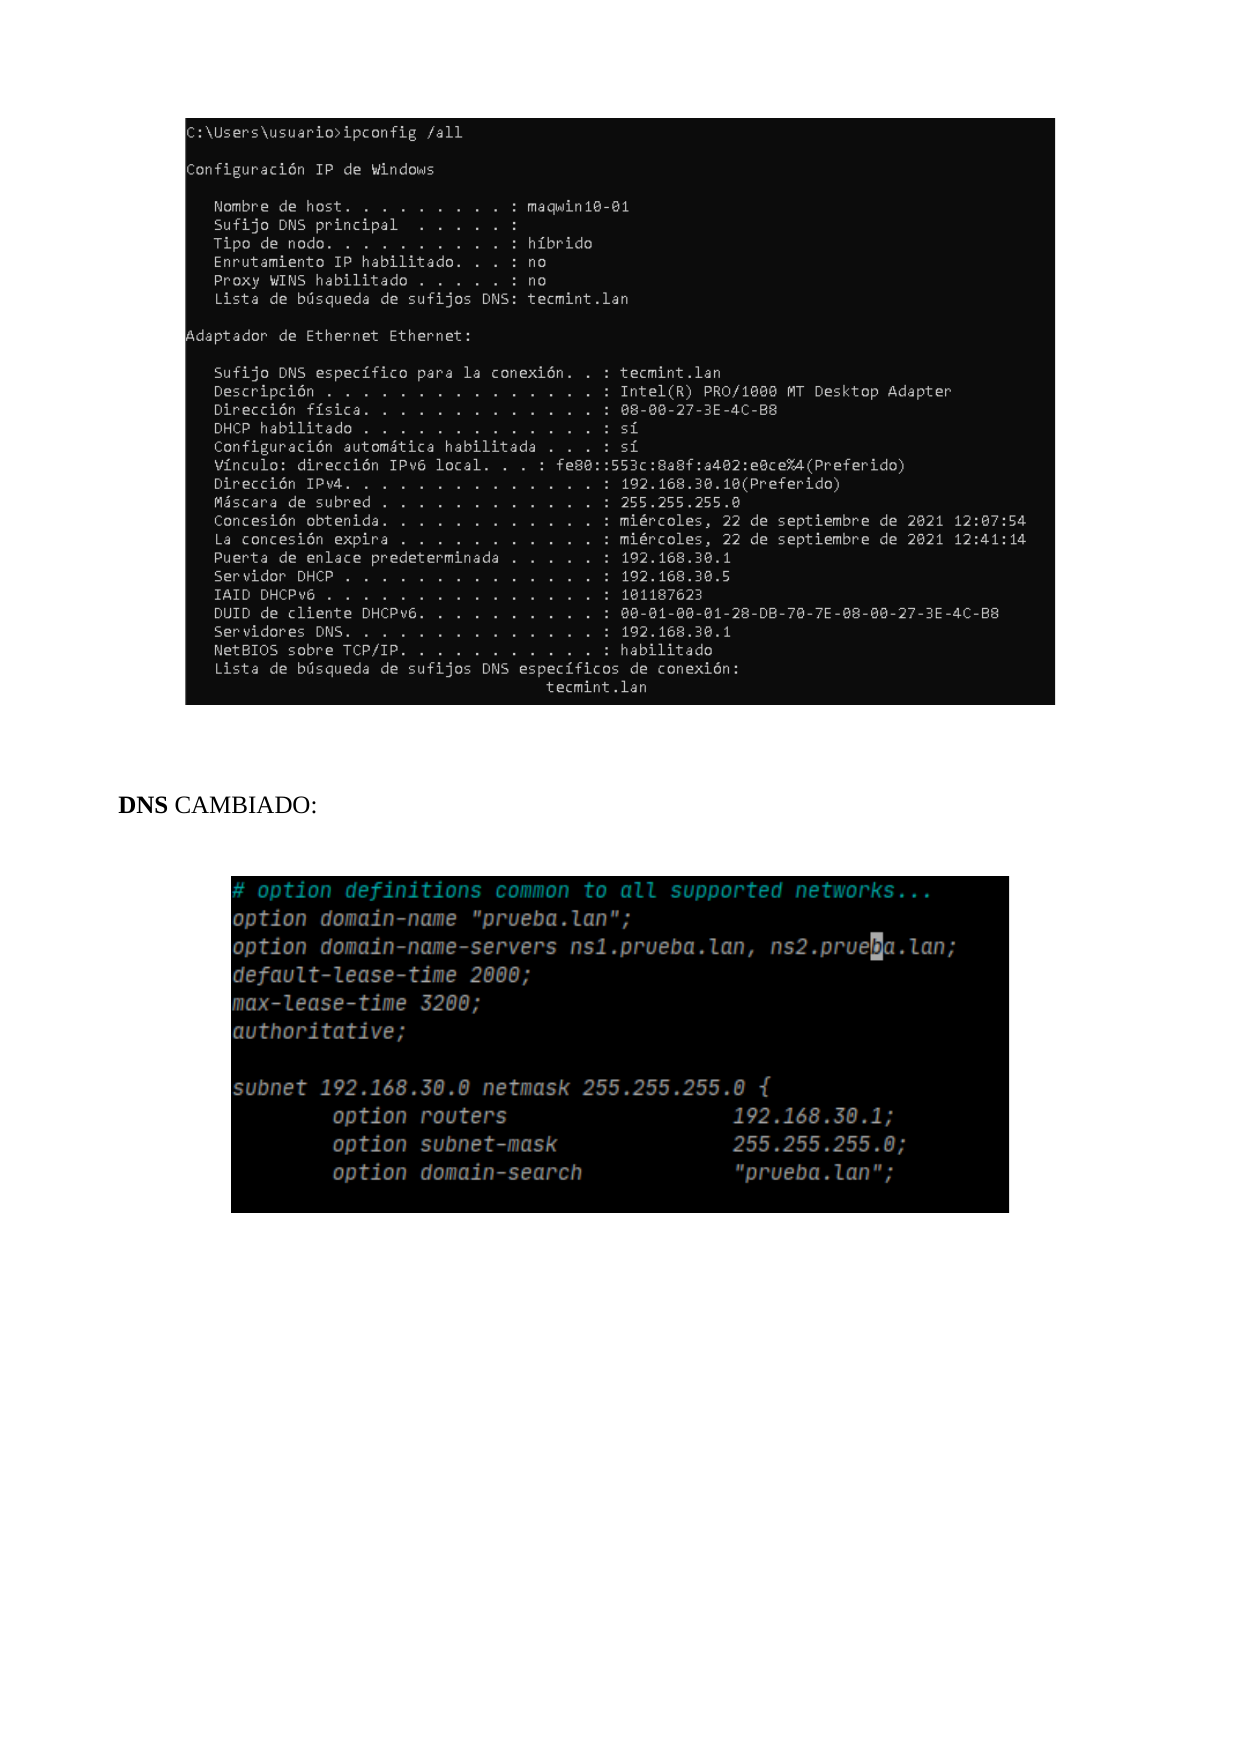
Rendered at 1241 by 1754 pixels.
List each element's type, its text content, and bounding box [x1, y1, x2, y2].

picture [185, 118, 1055, 705]
text DNS CAMBIADO: [118, 790, 1122, 819]
picture [231, 876, 1010, 1213]
